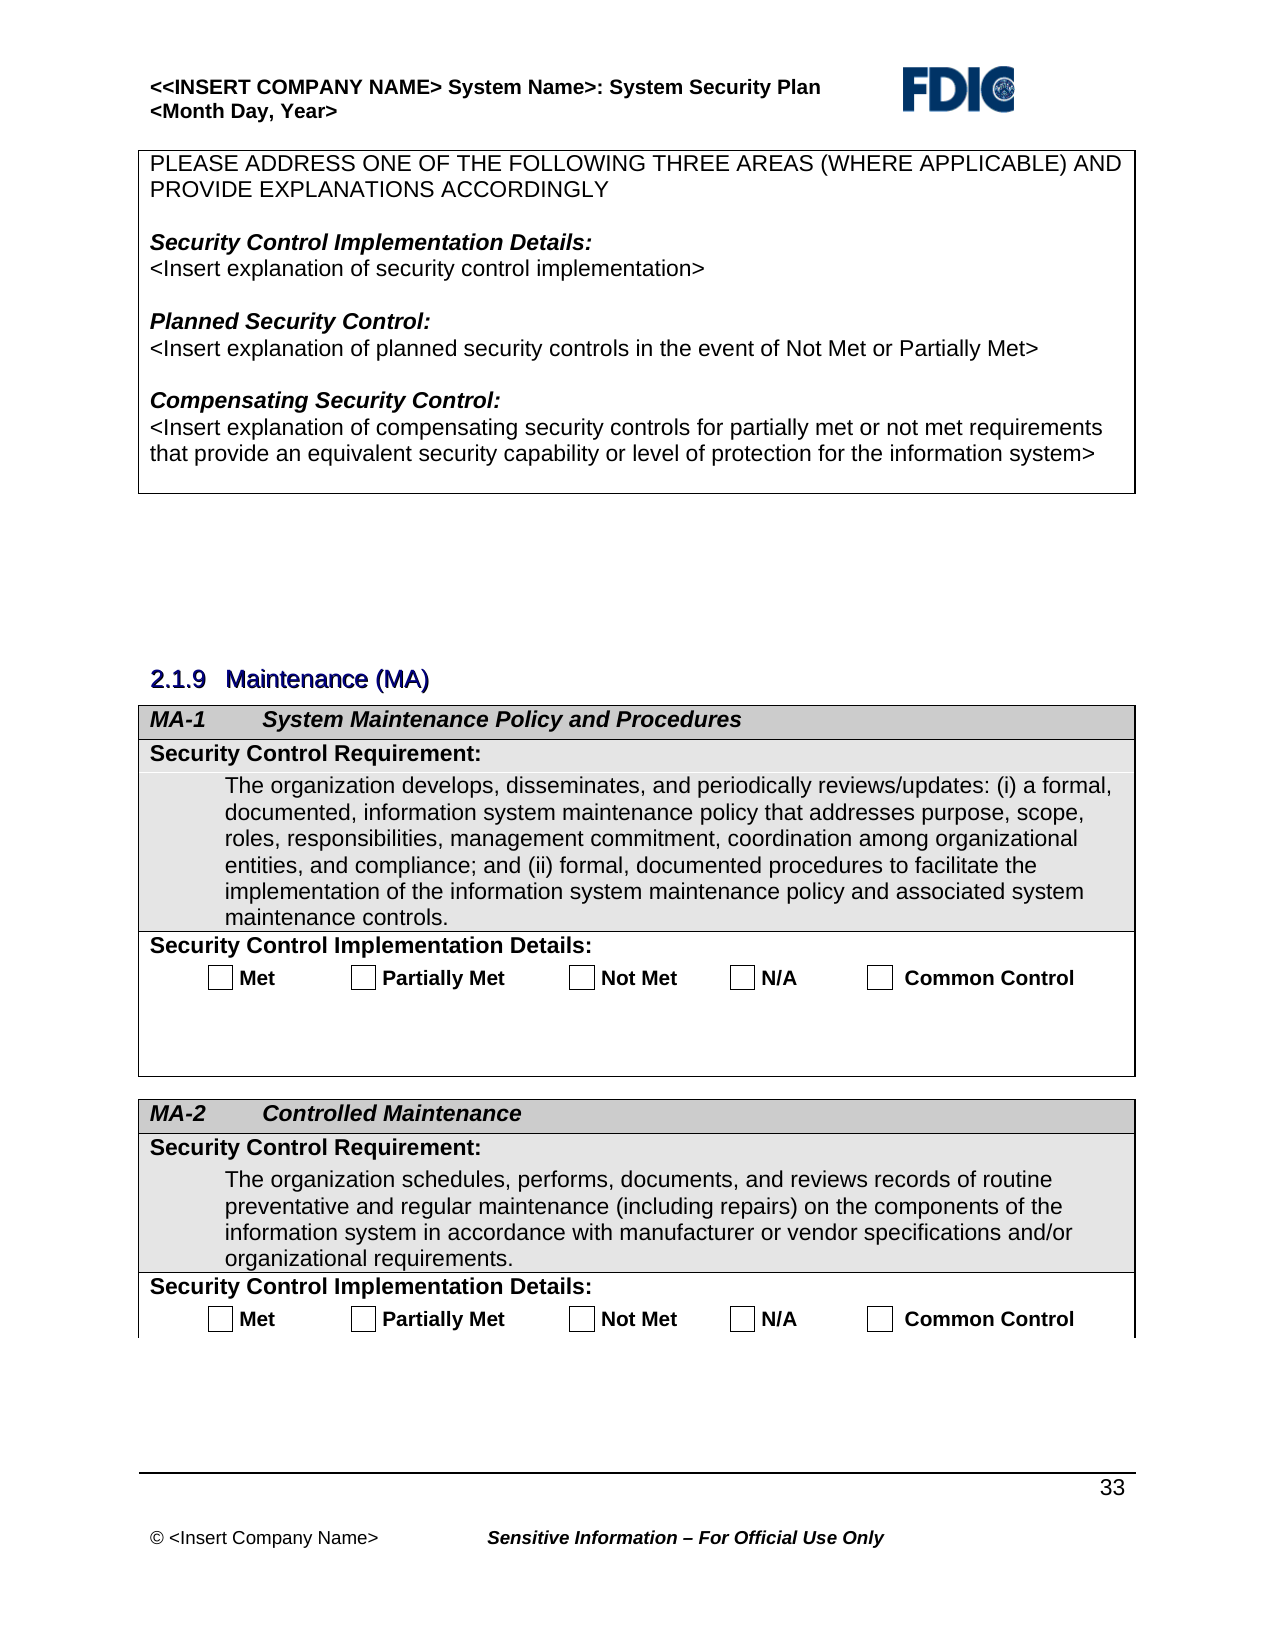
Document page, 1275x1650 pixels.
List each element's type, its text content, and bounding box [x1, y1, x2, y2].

table_cell The organization schedules, performs, documents, and reviews records of routine preventative and regular maintenance (including repairs) on the components of the information system in accordance with manufacturer or vendor specifications and/or organizational requirements. [139, 1166, 1134, 1272]
table_cell Security Control Requirement: [139, 1134, 1134, 1166]
table_cell [138, 1077, 1135, 1099]
subtitle Maintenance (MA) [150, 664, 1125, 693]
table_cell Security Control Implementation Details: Met Partially Met Not Met N/A Common Control [139, 1273, 1134, 1338]
table_cell [139, 997, 1134, 1076]
table_cell Security Control Requirement: [139, 740, 1134, 772]
table_header MA-1 System Maintenance Policy and Procedures [139, 706, 1134, 739]
table_cell The organization develops, disseminates, and periodically reviews/updates: (i) a formal, documented, information system maintenance policy that addresses purpose, scope, roles, responsibilities, management commitment, coordination among organizational entities, and compliance; and (ii) formal, documented procedures to facilitate the implementation of the information system maintenance policy and associated system maintenance controls. [139, 773, 1134, 931]
table_cell PLEASE ADDRESS ONE OF THE FOLLOWING THREE AREAS (WHERE APPLICABLE) AND PROVIDE EXPLANATIONS ACCORDINGLY Security Control Implementation Details: <Insert explanation of security control implementation> Planned Security Control: <Insert explanation of planned security controls in the event of Not Met or Partially Met> Compensating Security Control: <Insert explanation of compensating security controls for partially met or not met requirements that provide an equivalent security capability or level of protection for the information system> [139, 151, 1134, 493]
picture [899, 60, 1021, 120]
table_cell Security Control Implementation Details: Met Partially Met Not Met N/A Common Control [139, 932, 1134, 997]
table_cell MA-2 Controlled Maintenance [139, 1100, 1134, 1133]
